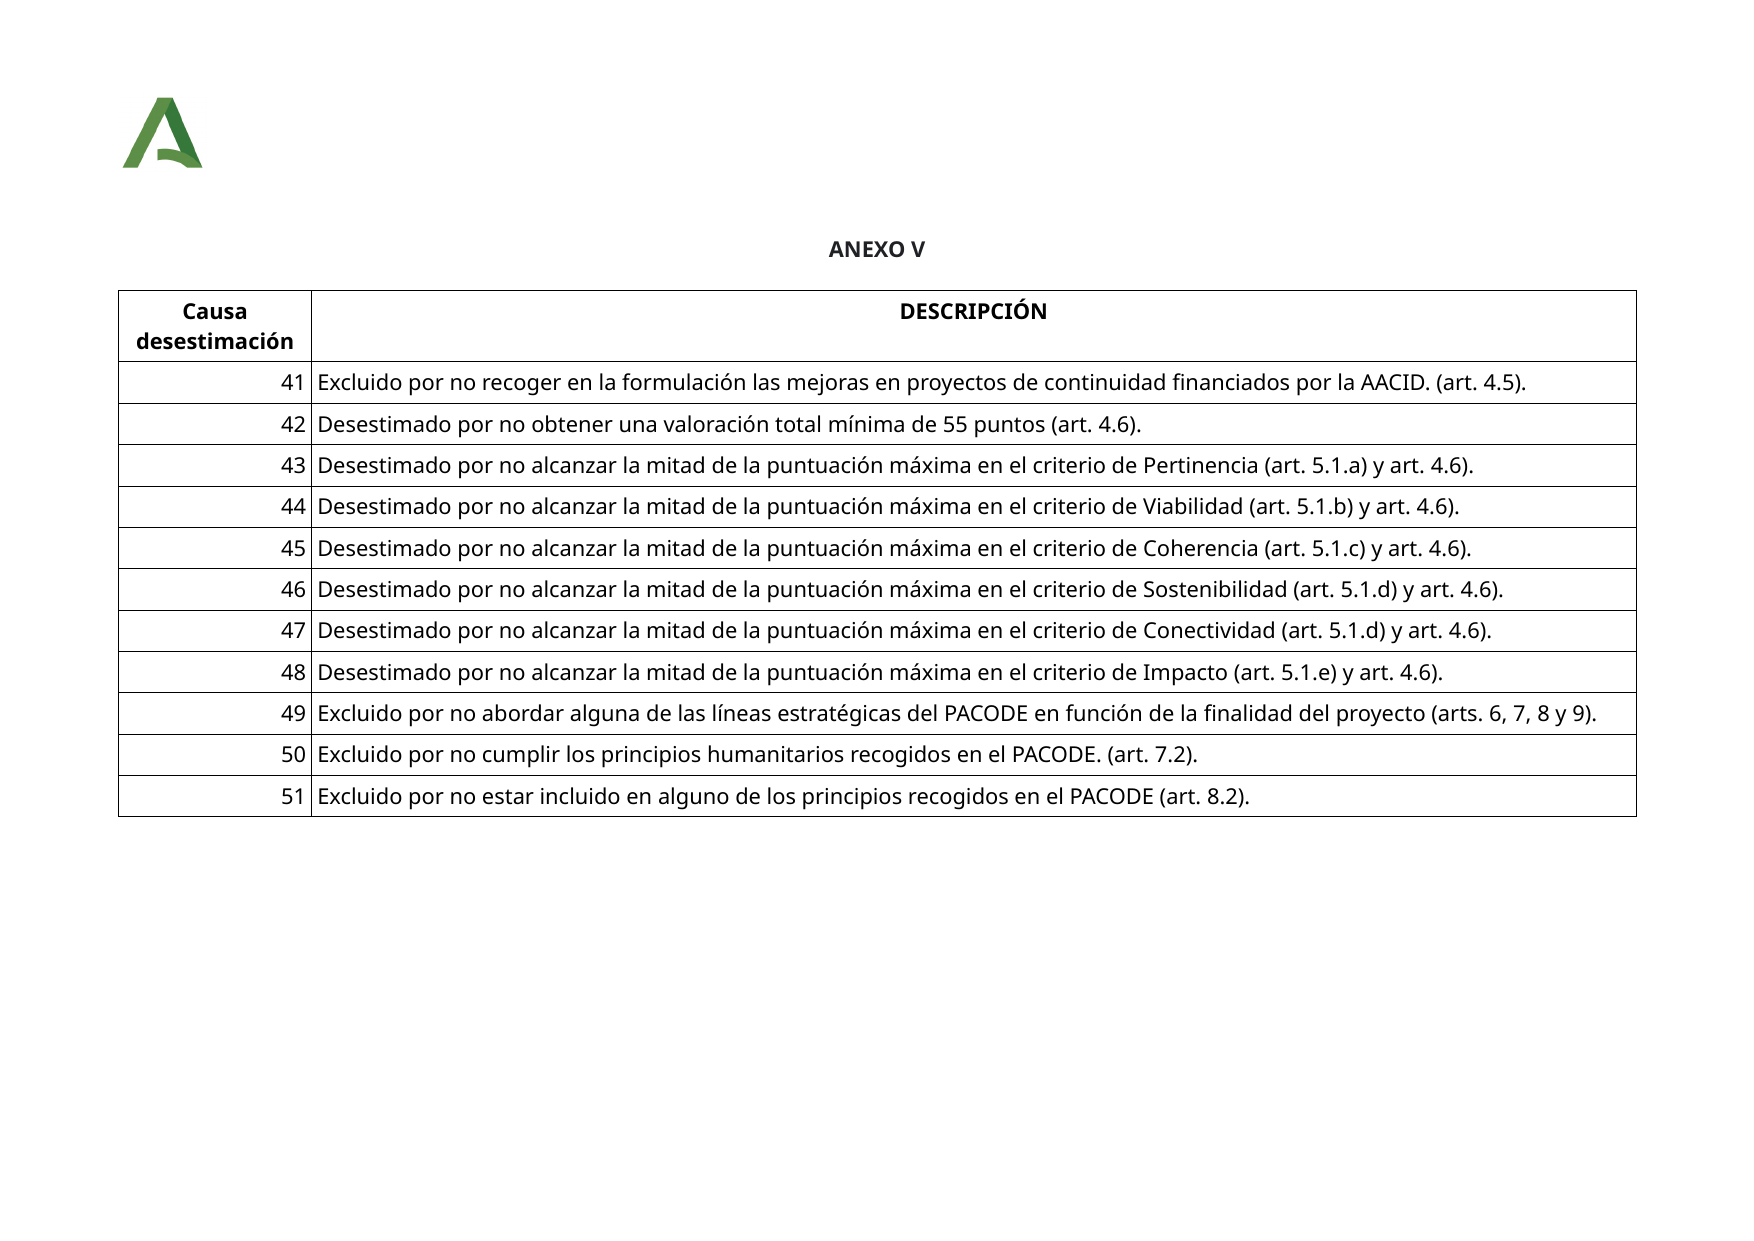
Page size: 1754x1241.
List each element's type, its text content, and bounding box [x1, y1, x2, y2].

table_header Causa desestimación [119, 291, 311, 361]
table_cell Excluido por no cumplir los principios humanitarios recogidos en el PACODE. (art. 7.2). [312, 735, 1636, 775]
table_cell Desestimado por no alcanzar la mitad de la puntuación máxima en el criterio de Coherencia (art. 5.1.c) y art. 4.6). [312, 528, 1636, 568]
table_cell Excluido por no estar incluido en alguno de los principios recogidos en el PACODE (art. 8.2). [312, 776, 1636, 816]
table_cell 49 [119, 693, 311, 734]
table_header DESCRIPCIÓN [312, 291, 1636, 361]
table_cell Excluido por no recoger en la formulación las mejoras en proyectos de continuidad financiados por la AACID. (art. 4.5). [312, 362, 1636, 403]
table_cell Desestimado por no alcanzar la mitad de la puntuación máxima en el criterio de Pertinencia (art. 5.1.a) y art. 4.6). [312, 445, 1636, 486]
table_cell 46 [119, 569, 311, 609]
table_cell 51 [119, 776, 311, 816]
table_cell 41 [119, 362, 311, 403]
table_cell 50 [119, 735, 311, 775]
table_cell 47 [119, 611, 311, 651]
table_cell 43 [119, 445, 311, 486]
table_cell Excluido por no abordar alguna de las líneas estratégicas del PACODE en función de la finalidad del proyecto (arts. 6, 7, 8 y 9). [312, 693, 1636, 734]
table_cell Desestimado por no alcanzar la mitad de la puntuación máxima en el criterio de Impacto (art. 5.1.e) y art. 4.6). [312, 652, 1636, 692]
table_cell 44 [119, 487, 311, 527]
table_cell 42 [119, 404, 311, 444]
table_cell Desestimado por no alcanzar la mitad de la puntuación máxima en el criterio de Sostenibilidad (art. 5.1.d) y art. 4.6). [312, 569, 1636, 609]
text ANEXO V [118, 234, 1636, 264]
table_cell Desestimado por no alcanzar la mitad de la puntuación máxima en el criterio de Viabilidad (art. 5.1.b) y art. 4.6). [312, 487, 1636, 527]
table_cell Desestimado por no obtener una valoración total mínima de 55 puntos (art. 4.6). [312, 404, 1636, 444]
table_cell 48 [119, 652, 311, 692]
picture [118, 93, 207, 172]
table_cell Desestimado por no alcanzar la mitad de la puntuación máxima en el criterio de Conectividad (art. 5.1.d) y art. 4.6). [312, 611, 1636, 651]
table_cell 45 [119, 528, 311, 568]
